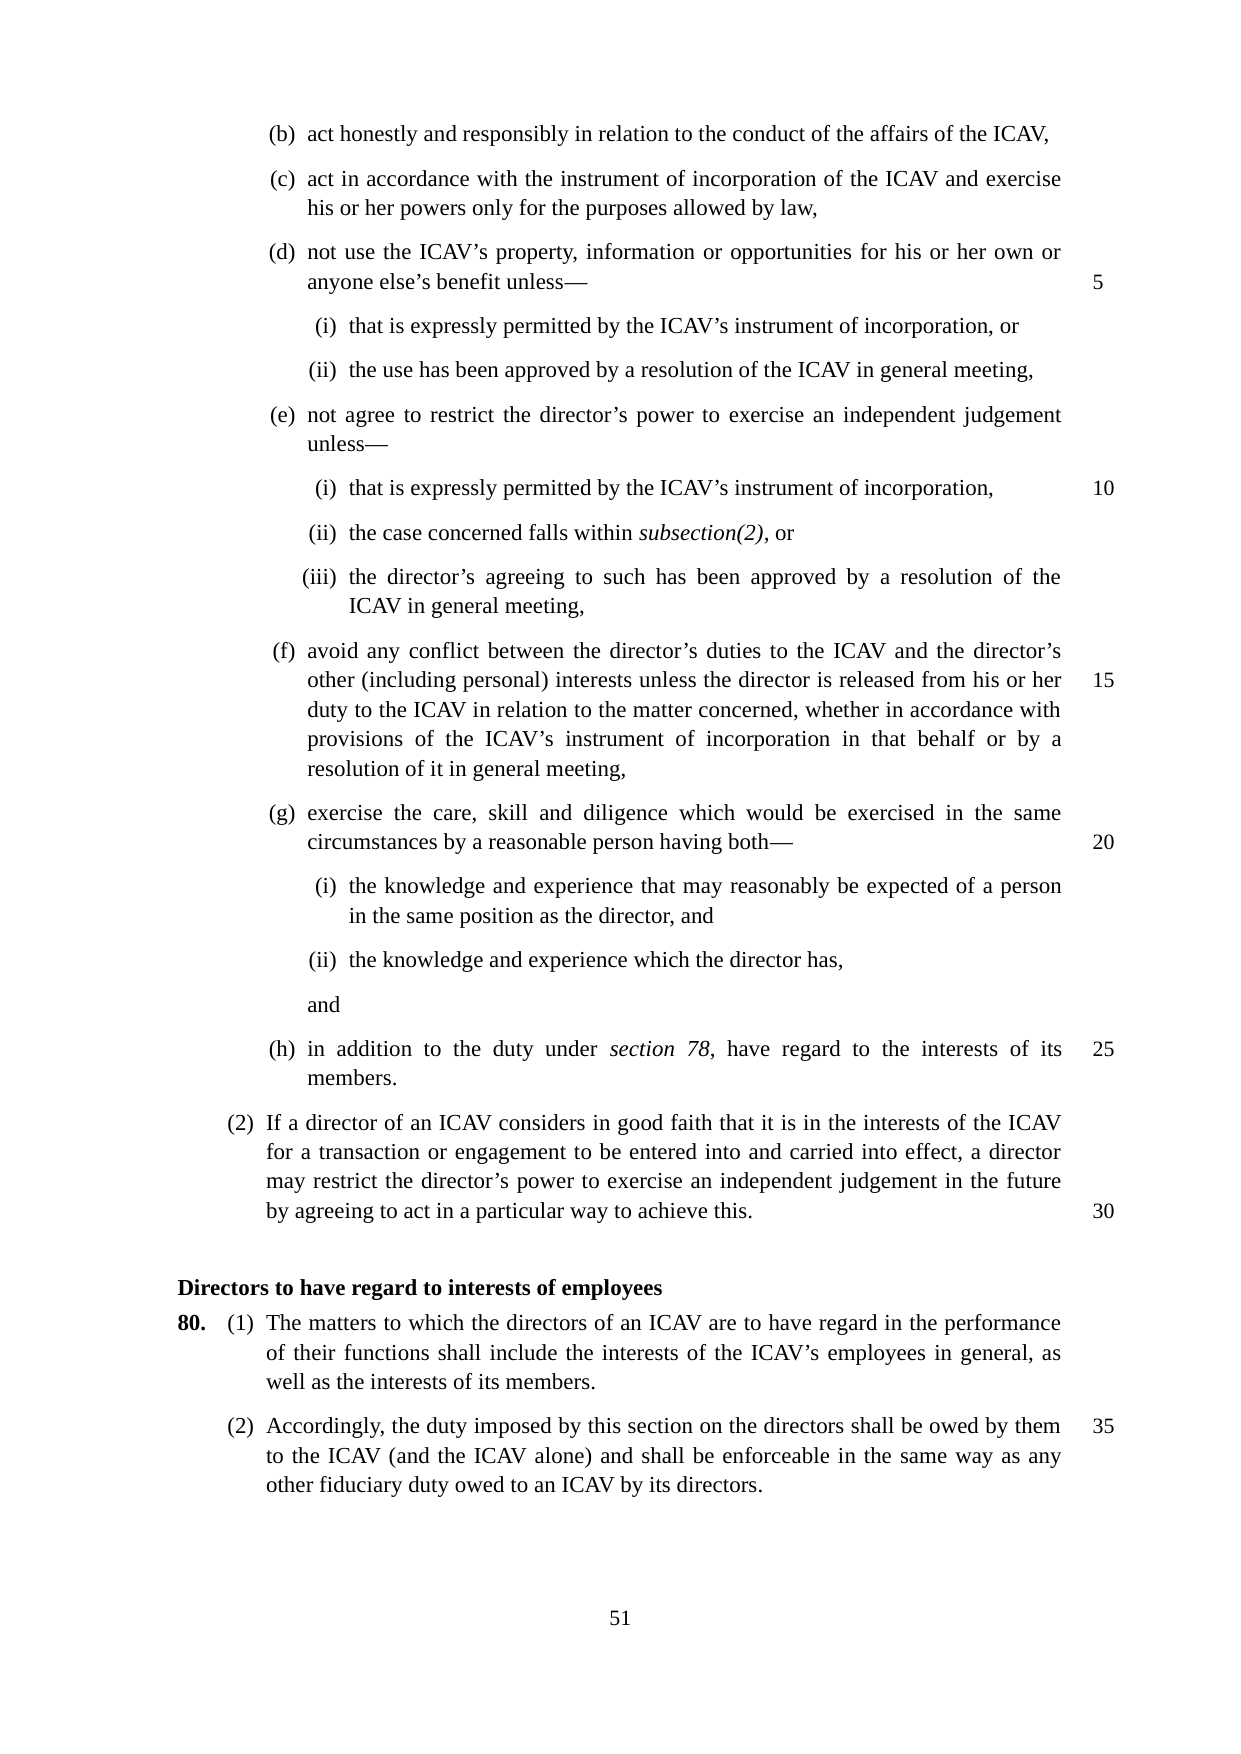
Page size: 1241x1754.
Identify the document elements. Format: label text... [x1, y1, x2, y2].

text (ii) the case concerned falls within subsection(2), or [177, 516, 1063, 546]
text 80. (1) The matters to which the directors of an ICAV are to have regard in the performance of their functions shall include the interests of the ICAV’s employees in general, as well as the interests of its members. [177, 1307, 1063, 1396]
text (ii) the knowledge and experience which the director has, [177, 944, 1063, 974]
text (i) the knowledge and experience that may reasonably be expected of a person in the same position as the director, and [177, 870, 1063, 929]
text (i) that is expressly permitted by the ICAV’s instrument of incorporation, or [177, 310, 1063, 339]
text (ii) the use has been approved by a resolution of the ICAV in general meeting, [177, 354, 1063, 384]
text (2) If a director of an ICAV considers in good faith that it is in the interests of the ICAV for a transaction or engagement to be entered into and carried into effect, a director may restrict the director’s power to exercise an independent judgement in the future by agreeing to act in a particular way to achieve this. [177, 1106, 1063, 1224]
text (h) in addition to the duty under section 78, have regard to the interests of its members. [177, 1033, 1063, 1092]
text (c) act in accordance with the instrument of incorporation of the ICAV and exercise his or her powers only for the purposes allowed by law, [177, 162, 1063, 221]
text (d) not use the ICAV’s property, information or opportunities for his or her own or anyone else’s benefit unless⁠— [177, 236, 1063, 295]
text (f) avoid any conflict between the director’s duties to the ICAV and the director’s other (including personal) interests unless the director is released from his or her duty to the ICAV in relation to the matter concerned, whether in accordance with provisions of the ICAV’s instrument of incorporation in that behalf or by a resolution of it in general meeting, [177, 634, 1063, 782]
text (b) act honestly and responsibly in relation to the conduct of the affairs of the ICAV, [177, 118, 1063, 148]
text and [177, 988, 1063, 1018]
text (g) exercise the care, skill and diligence which would be exercised in the same circumstances by a reasonable person having both⁠— [177, 797, 1063, 856]
text (i) that is expressly permitted by the ICAV’s instrument of incorporation, [177, 472, 1063, 502]
text (e) not agree to restrict the director’s power to exercise an independent judgement unless⁠— [177, 398, 1063, 457]
text (iii) the director’s agreeing to such has been approved by a resolution of the ICAV in general meeting, [177, 561, 1063, 620]
text Directors to have regard to interests of employees [177, 1272, 1063, 1301]
text (2) Accordingly, the duty imposed by this section on the directors shall be owed by them to the ICAV (and the ICAV alone) and shall be enforceable in the same way as any other fiduciary duty owed to an ICAV by its directors. [177, 1410, 1063, 1499]
